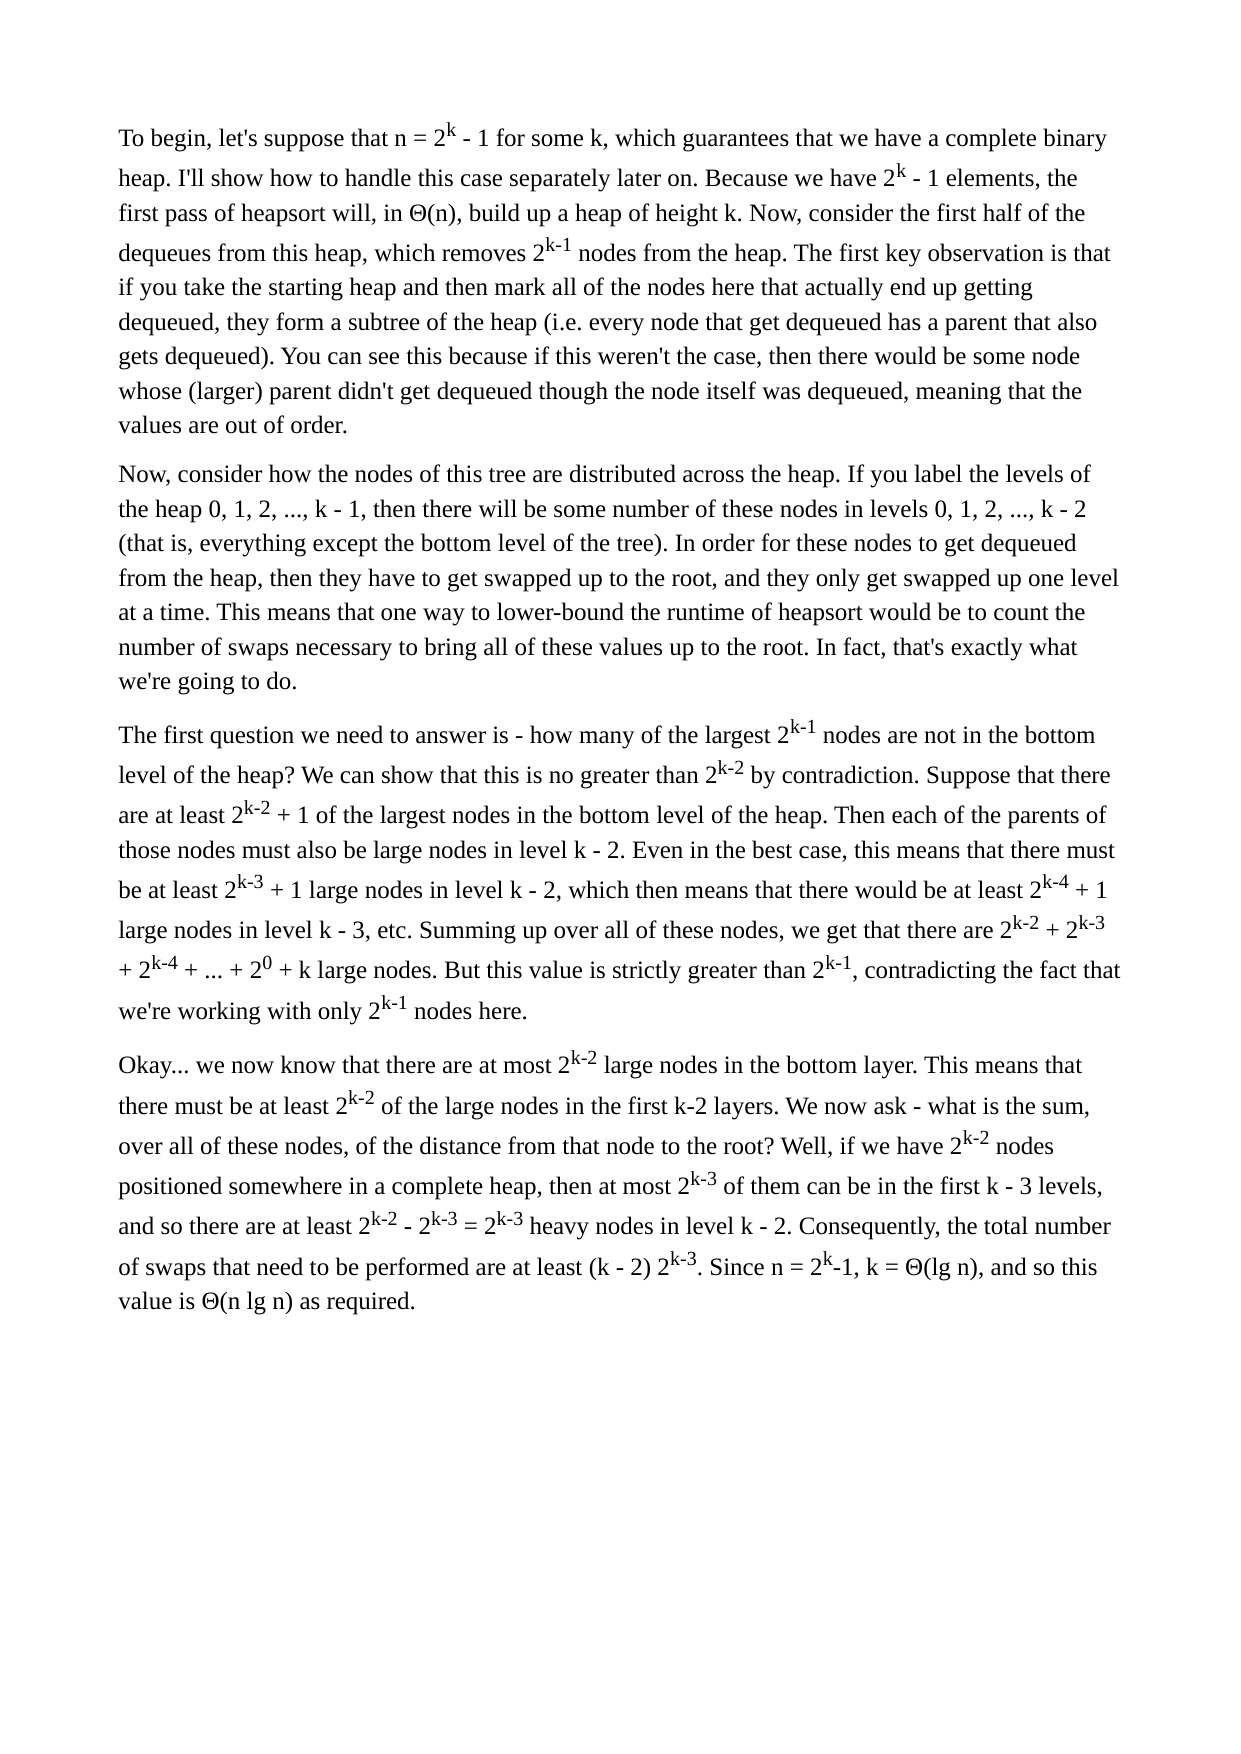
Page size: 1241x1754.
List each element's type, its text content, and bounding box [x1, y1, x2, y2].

text The first question we need to answer is - how many of the largest 2k-1 nodes are not in the bottom level of the heap? We can show that this is no greater than 2k-2 by contradiction. Suppose that there are at least 2k-2 + 1 of the largest nodes in the bottom level of the heap. Then each of the parents of those nodes must also be large nodes in level k - 2. Even in the best case, this means that there must be at least 2k-3 + 1 large nodes in level k - 2, which then means that there would be at least 2k-4 + 1 large nodes in level k - 3, etc. Summing up over all of these nodes, we get that there are 2k-2 + 2k-3 + 2k-4 + ... + 20 + k large nodes. But this value is strictly greater than 2k-1, contradicting the fact that we're working with only 2k-1 nodes here. [118, 715, 1122, 1024]
text Okay... we now know that there are at most 2k-2 large nodes in the bottom layer. This means that there must be at least 2k-2 of the large nodes in the first k-2 layers. We now ask - what is the sum, over all of these nodes, of the distance from that node to the root? Well, if we have 2k-2 nodes positioned somewhere in a complete heap, then at most 2k-3 of them can be in the first k - 3 levels, and so there are at least 2k-2 - 2k-3 = 2k-3 heavy nodes in level k - 2. Consequently, the total number of swaps that need to be performed are at least (k - 2) 2k-3. Since n = 2k-1, k = Θ(lg n), and so this value is Θ(n lg n) as required. [118, 1046, 1122, 1315]
text Now, consider how the nodes of this tree are distributed across the heap. If you label the levels of the heap 0, 1, 2, ..., k - 1, then there will be some number of these nodes in levels 0, 1, 2, ..., k - 2 (that is, everything except the bottom level of the tree). In order for these nodes to get dequeued from the heap, then they have to get swapped up to the root, and they only get swapped up one level at a time. This means that one way to lower-bound the runtime of heapsort would be to count the number of swaps necessary to bring all of these values up to the root. In fact, that's exactly what we're going to do. [118, 459, 1122, 695]
text To begin, let's suppose that n = 2k - 1 for some k, which guarantees that we have a complete binary heap. I'll show how to handle this case separately later on. Because we have 2k - 1 elements, the first pass of heapsort will, in Θ(n), build up a heap of height k. Now, consider the first half of the dequeues from this heap, which removes 2k-1 nodes from the heap. The first key observation is that if you take the starting heap and then mark all of the nodes here that actually end up getting dequeued, they form a subtree of the heap (i.e. every node that get dequeued has a parent that also gets dequeued). You can see this because if this weren't the case, then there would be some node whose (larger) parent didn't get dequeued though the node itself was dequeued, meaning that the values are out of order. [118, 118, 1122, 439]
